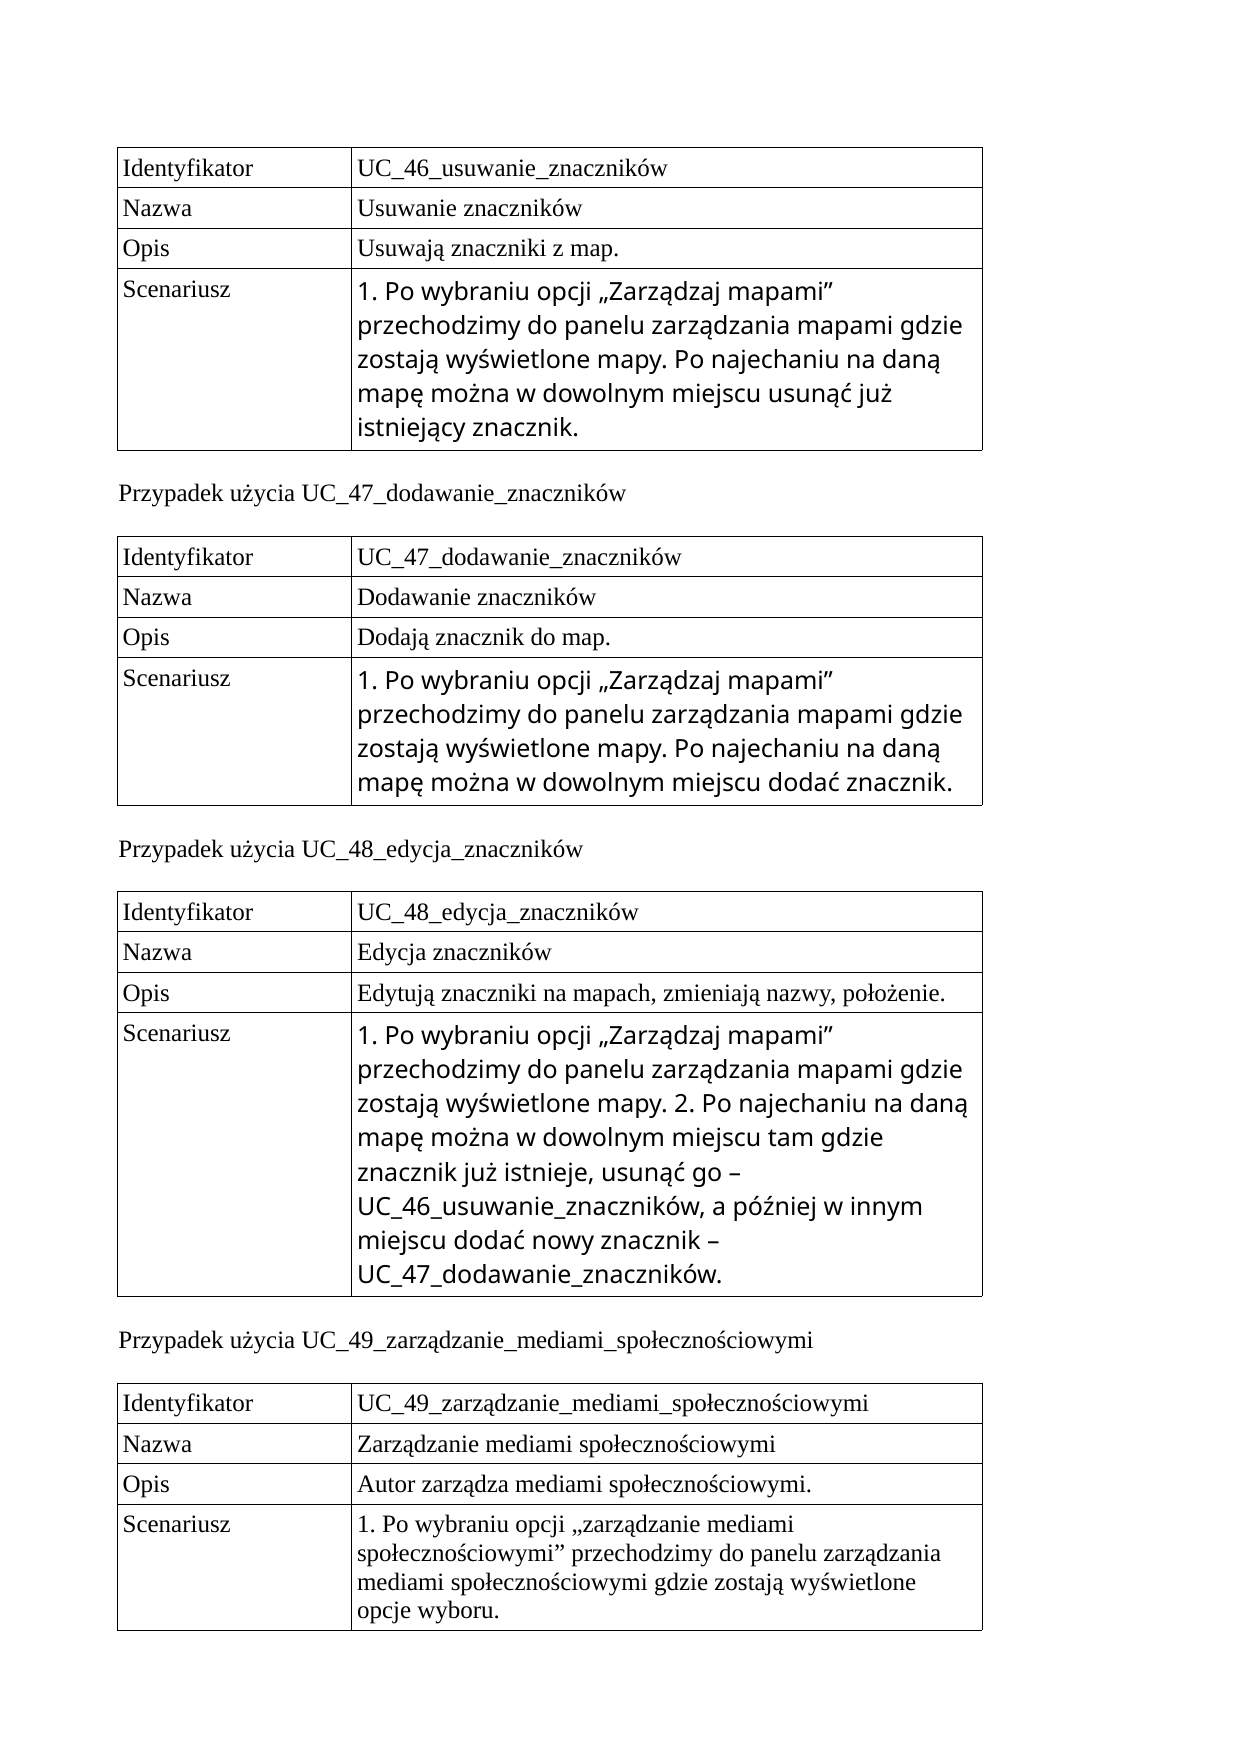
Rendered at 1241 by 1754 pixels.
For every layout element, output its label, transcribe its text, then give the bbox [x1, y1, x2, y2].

table_cell Opis [118, 618, 351, 657]
table_header Identyfikator [118, 892, 351, 931]
table_header Identyfikator [118, 537, 351, 576]
table_cell Scenariusz [118, 1013, 351, 1296]
table_header UC_48_edycja_znaczników [352, 892, 982, 931]
table_header Identyfikator [118, 1384, 351, 1423]
text Przypadek użycia UC_47_dodawanie_znaczników [118, 478, 1122, 507]
table_cell Dodawanie znaczników [352, 577, 982, 617]
text Przypadek użycia UC_49_zarządzanie_mediami_społecznościowymi [118, 1325, 1122, 1354]
table_cell Opis [118, 229, 351, 268]
table_cell Nazwa [118, 1424, 351, 1463]
table_cell Scenariusz [118, 269, 351, 450]
table_cell 1. Po wybraniu opcji „Zarządzaj mapami” przechodzimy do panelu zarządzania mapami gdzie zostają wyświetlone mapy. 2. Po najechaniu na daną mapę można w dowolnym miejscu tam gdzie znacznik już istnieje, usunąć go – UC_46_usuwanie_znaczników, a później w innym miejscu dodać nowy znacznik – UC_47_dodawanie_znaczników. [352, 1013, 982, 1296]
table_header UC_49_zarządzanie_mediami_społecznościowymi [352, 1384, 982, 1423]
table_cell 1. Po wybraniu opcji „Zarządzaj mapami” przechodzimy do panelu zarządzania mapami gdzie zostają wyświetlone mapy. Po najechaniu na daną mapę można w dowolnym miejscu usunąć już istniejący znacznik. [352, 269, 982, 450]
table_cell Autor zarządza mediami społecznościowymi. [352, 1464, 982, 1503]
table_cell Opis [118, 973, 351, 1012]
table_cell Nazwa [118, 188, 351, 227]
table_cell Edycja znaczników [352, 932, 982, 972]
table_cell Usuwają znaczniki z map. [352, 229, 982, 268]
table_cell 1. Po wybraniu opcji „Zarządzaj mapami” przechodzimy do panelu zarządzania mapami gdzie zostają wyświetlone mapy. Po najechaniu na daną mapę można w dowolnym miejscu dodać znacznik. [352, 658, 982, 805]
table_cell 1. Po wybraniu opcji „zarządzanie mediami społecznościowymi” przechodzimy do panelu zarządzania mediami społecznościowymi gdzie zostają wyświetlone opcje wyboru. [352, 1505, 982, 1630]
table_cell Scenariusz [118, 658, 351, 805]
table_cell Nazwa [118, 932, 351, 972]
table_cell Zarządzanie mediami społecznościowymi [352, 1424, 982, 1463]
table_cell Edytują znaczniki na mapach, zmieniają nazwy, położenie. [352, 973, 982, 1012]
text Przypadek użycia UC_48_edycja_znaczników [118, 834, 1122, 862]
table_cell Dodają znacznik do map. [352, 618, 982, 657]
table_cell Usuwanie znaczników [352, 188, 982, 227]
table_header UC_46_usuwanie_znaczników [352, 148, 982, 187]
table_cell Opis [118, 1464, 351, 1503]
table_header UC_47_dodawanie_znaczników [352, 537, 982, 576]
table_cell Scenariusz [118, 1505, 351, 1630]
table_header Identyfikator [118, 148, 351, 187]
table_cell Nazwa [118, 577, 351, 617]
